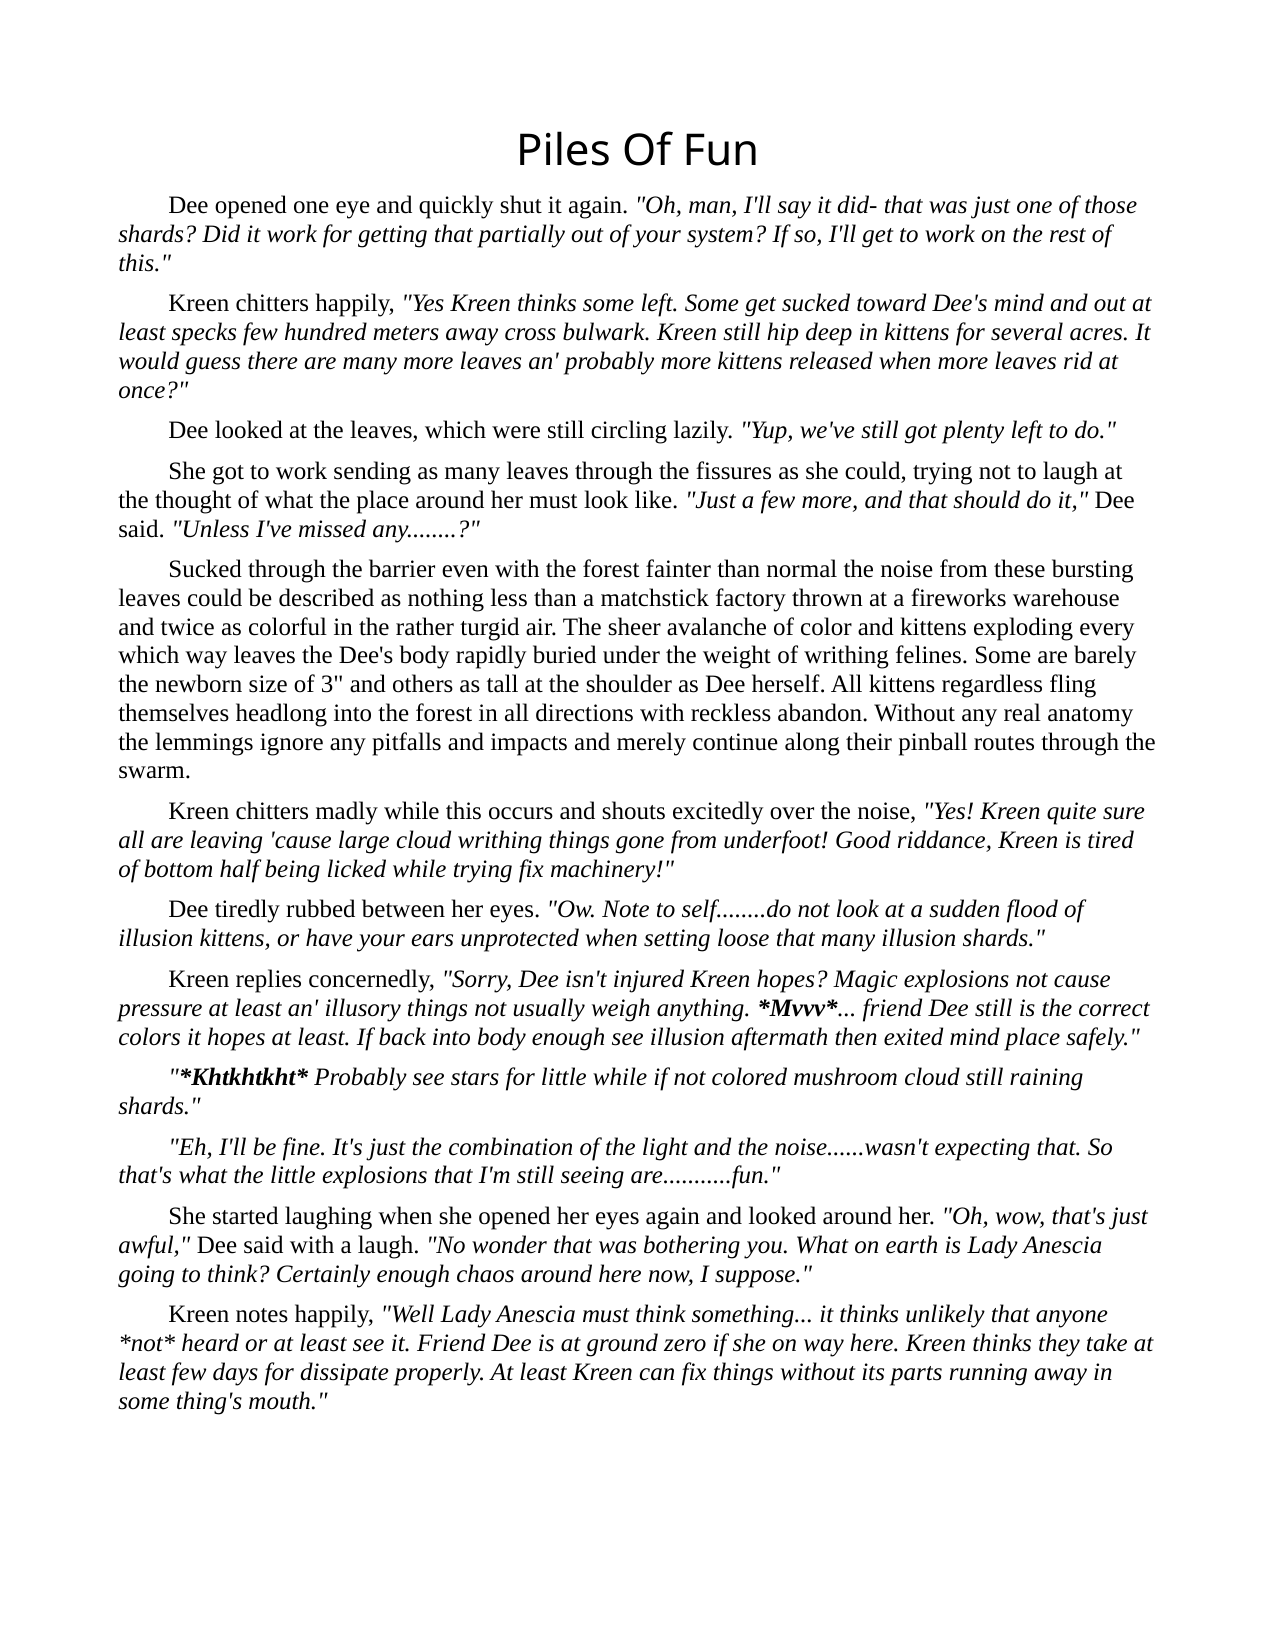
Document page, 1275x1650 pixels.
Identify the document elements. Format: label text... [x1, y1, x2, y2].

subtitle Piles Of Fun [118, 118, 1157, 178]
text Sucked through the barrier even with the forest fainter than normal the noise from these bursting leaves could be described as nothing less than a matchstick factory thrown at a fireworks warehouse and twice as colorful in the rather turgid air. The sheer avalanche of color and kittens exploding every which way leaves the Dee's body rapidly buried under the weight of writhing felines. Some are barely the newborn size of 3" and others as tall at the shoulder as Dee herself. All kittens regardless fling themselves headlong into the forest in all directions with reckless abandon. Without any real anatomy the lemmings ignore any pitfalls and impacts and merely continue along their pinball routes through the swarm. [118, 554, 1157, 784]
text Kreen chitters happily, "Yes Kreen thinks some left. Some get sucked toward Dee's mind and out at least specks few hundred meters away cross bulwark. Kreen still hip deep in kittens for several acres. It would guess there are many more leaves an' probably more kittens released when more leaves rid at once?" [118, 288, 1157, 403]
text "*Khtkhtkht* Probably see stars for little while if not colored mushroom cloud still raining shards." [118, 1062, 1157, 1120]
text She started laughing when she opened her eyes again and looked around her. "Oh, wow, that's just awful," Dee said with a laugh. "No wonder that was bothering you. What on earth is Lady Anescia going to think? Certainly enough chaos around here now, I suppose." [118, 1201, 1157, 1287]
text Dee looked at the leaves, which were still circling lazily. "Yup, we've still got plenty left to do." [118, 415, 1157, 444]
text Kreen replies concernedly, "Sorry, Dee isn't injured Kreen hopes? Magic explosions not cause pressure at least an' illusory things not usually weigh anything. *Mvvv*... friend Dee still is the correct colors it hopes at least. If back into body enough see illusion aftermath then exited mind place safely." [118, 964, 1157, 1050]
text Dee tiredly rubbed between her eyes. "Ow. Note to self........do not look at a sudden flood of illusion kittens, or have your ears unprotected when setting loose that many illusion shards." [118, 894, 1157, 952]
text She got to work sending as many leaves through the fissures as she could, trying not to laugh at the thought of what the place around her must look like. "Just a few more, and that should do it," Dee said. "Unless I've missed any........?" [118, 456, 1157, 542]
text "Eh, I'll be fine. It's just the combination of the light and the noise......wasn't expecting that. So that's what the little explosions that I'm still seeing are...........fun." [118, 1132, 1157, 1189]
text Kreen notes happily, "Well Lady Anescia must think something... it thinks unlikely that anyone *not* heard or at least see it. Friend Dee is at ground zero if she on way here. Kreen thinks they take at least few days for dissipate properly. At least Kreen can fix things without its parts running away in some thing's mouth." [118, 1299, 1157, 1414]
text Kreen chitters madly while this occurs and shouts excitedly over the noise, "Yes! Kreen quite sure all are leaving 'cause large cloud writhing things gone from underfoot! Good riddance, Kreen is tired of bottom half being licked while trying fix machinery!" [118, 796, 1157, 883]
text Dee opened one eye and quickly shut it again. "Oh, man, I'll say it did- that was just one of those shards? Did it work for getting that partially out of your system? If so, I'll get to work on the rest of this." [118, 190, 1157, 276]
